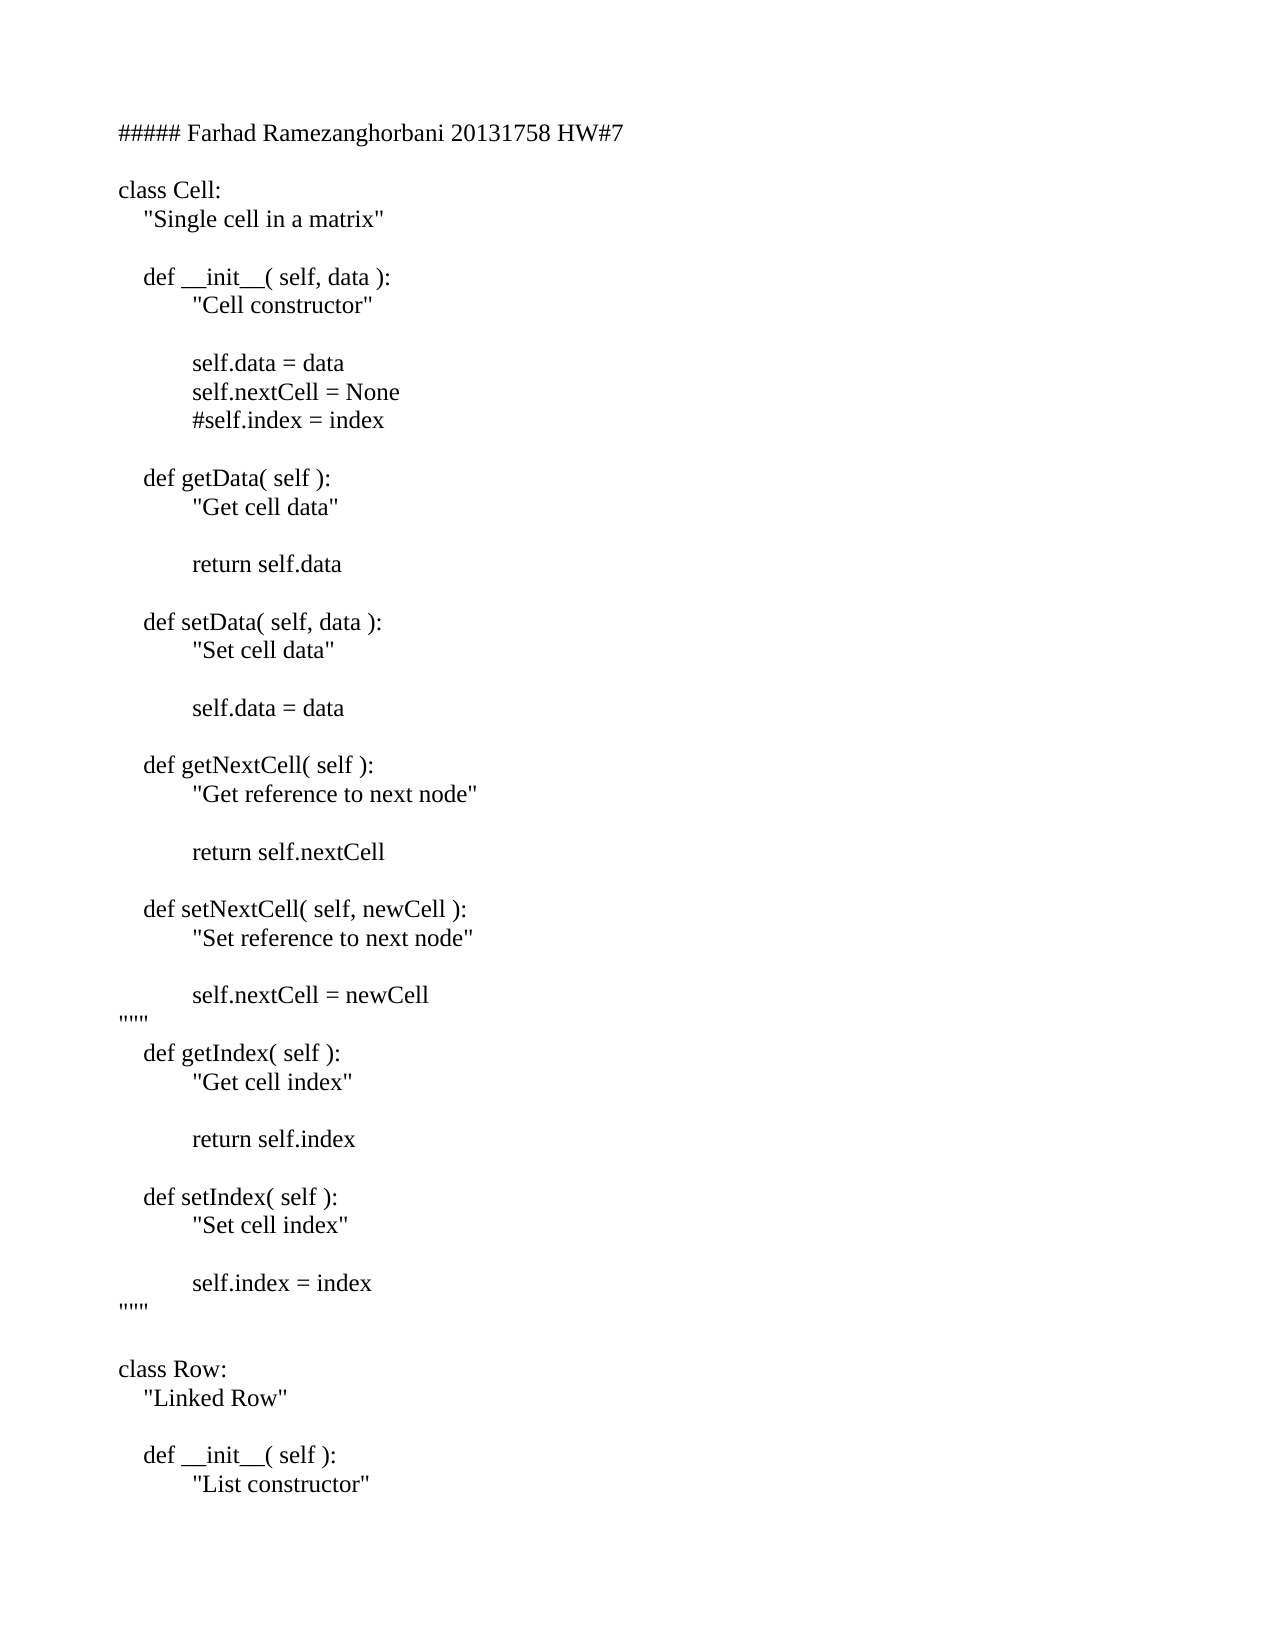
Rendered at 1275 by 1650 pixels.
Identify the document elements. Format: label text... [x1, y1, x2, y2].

text "List constructor" [118, 1469, 1157, 1498]
text "Single cell in a matrix" [118, 204, 1157, 233]
text """ [118, 1009, 1157, 1038]
text self.data = data [118, 348, 1157, 377]
text ##### Farhad Ramezanghorbani 20131758 HW#7 [118, 118, 1157, 147]
text def setData( self, data ): [118, 607, 1157, 636]
text def setNextCell( self, newCell ): [118, 894, 1157, 923]
text class Row: [118, 1354, 1157, 1383]
text self.index = index [118, 1268, 1157, 1297]
text def getIndex( self ): [118, 1038, 1157, 1067]
text "Get cell index" [118, 1067, 1157, 1096]
text self.nextCell = newCell [118, 981, 1157, 1009]
text class Cell: [118, 176, 1157, 204]
text return self.nextCell [118, 837, 1157, 866]
text "Set cell index" [118, 1211, 1157, 1239]
text "Get reference to next node" [118, 779, 1157, 808]
text "Get cell data" [118, 492, 1157, 521]
text "Linked Row" [118, 1383, 1157, 1412]
text #self.index = index [118, 406, 1157, 434]
text "Set reference to next node" [118, 923, 1157, 952]
text def setIndex( self ): [118, 1182, 1157, 1211]
text def getData( self ): [118, 463, 1157, 492]
text return self.data [118, 549, 1157, 578]
text "Set cell data" [118, 636, 1157, 664]
text self.nextCell = None [118, 377, 1157, 406]
text def __init__( self ): [118, 1441, 1157, 1469]
text return self.index [118, 1124, 1157, 1153]
text def getNextCell( self ): [118, 751, 1157, 779]
text self.data = data [118, 693, 1157, 722]
text def __init__( self, data ): [118, 262, 1157, 291]
text """ [118, 1297, 1157, 1326]
text "Cell constructor" [118, 291, 1157, 319]
